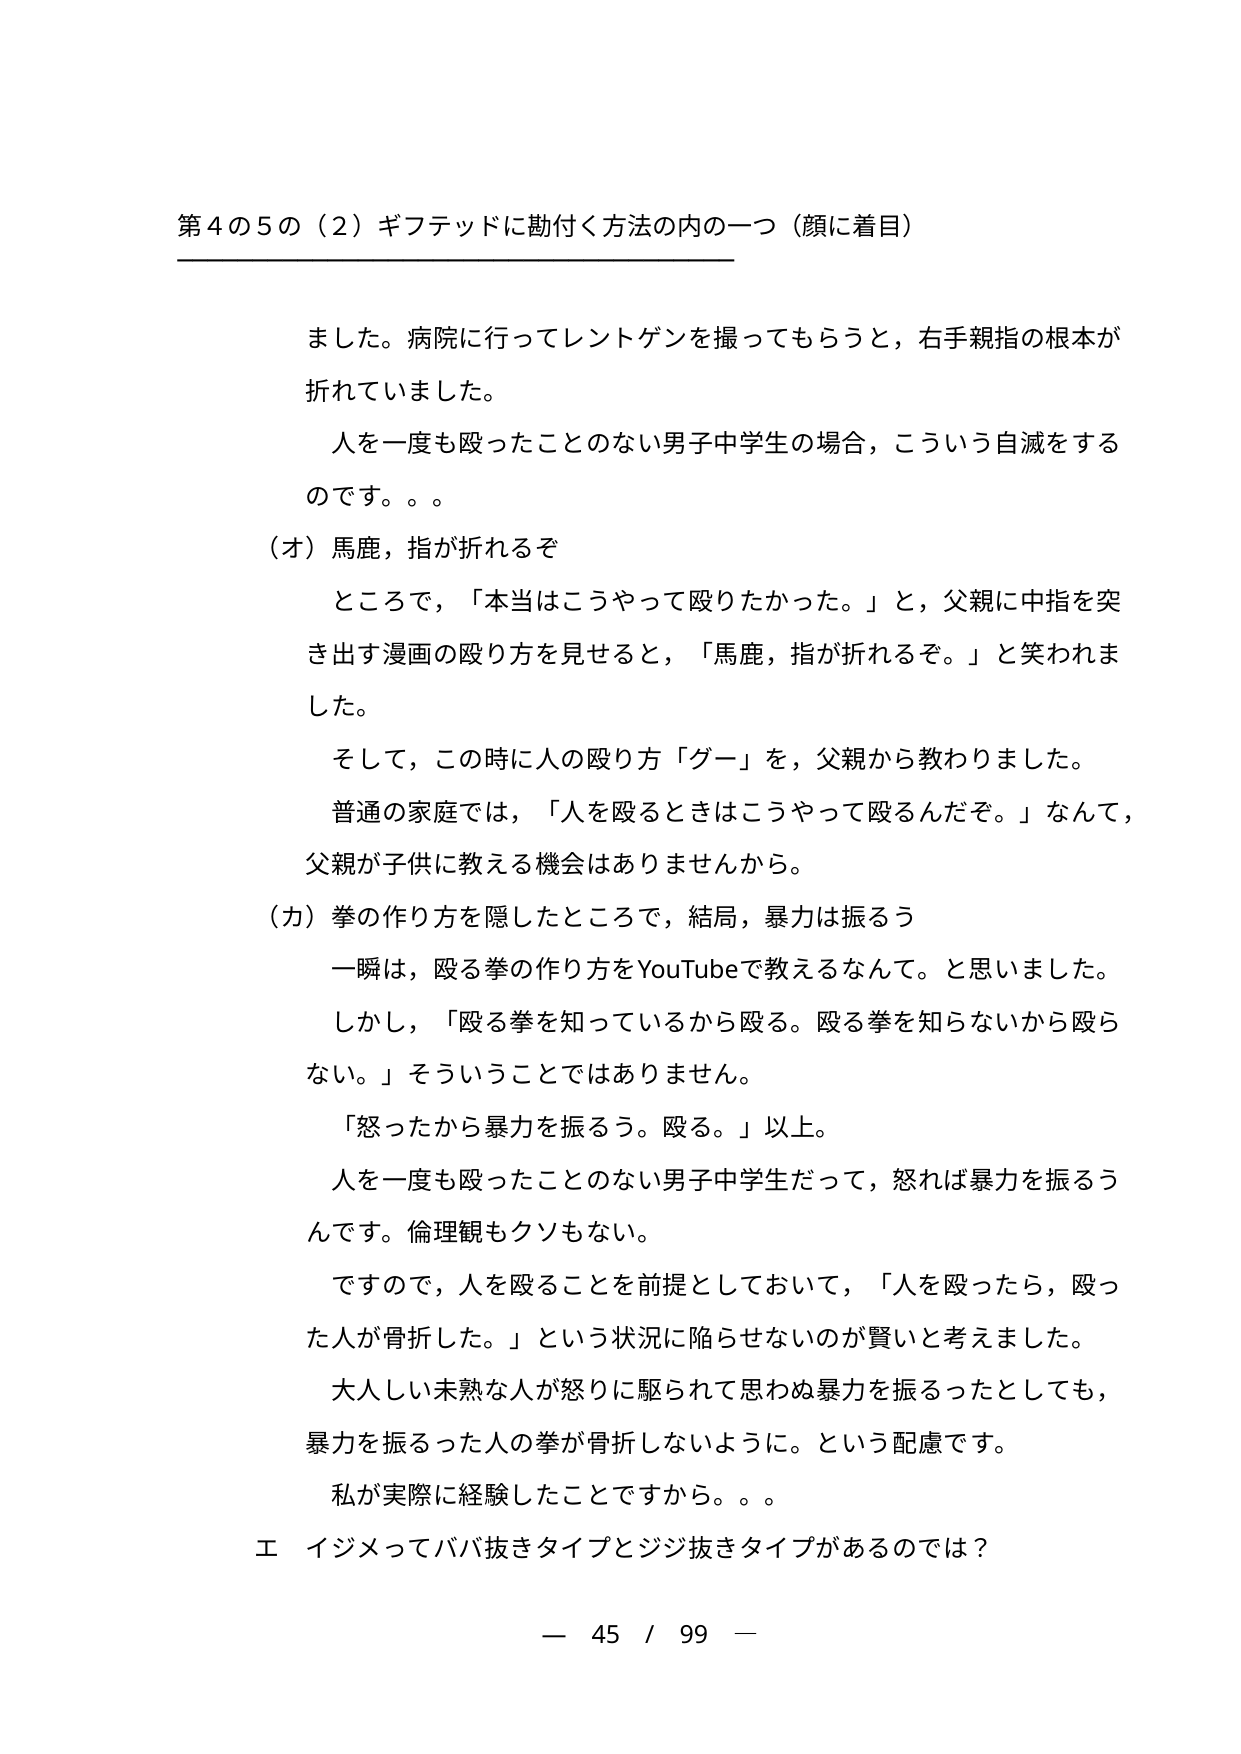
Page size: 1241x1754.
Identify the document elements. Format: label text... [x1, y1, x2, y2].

text 普通の家庭では，「人を殴るときはこうやって殴るんだぞ。」なんて，父親が子供に教える機会はありませんから。 [287, 784, 1122, 889]
subtitle 馬鹿，指が折れるぞ [243, 521, 1122, 573]
subtitle 拳の作り方を隠したところで，結局，暴力は振るう [243, 889, 1122, 942]
text 人を一度も殴ったことのない男子中学生の場合，こういう自滅をするのです。。。 [287, 416, 1122, 521]
subtitle イジメってババ抜きタイプとジジ抜きタイプがあるのでは？ [243, 1520, 1122, 1573]
text しかし，「殴る拳を知っているから殴る。殴る拳を知らないから殴らない。」そういうことではありません。 [287, 994, 1122, 1099]
text 大人しい未熟な人が怒りに駆られて思わぬ暴力を振るったとしても，暴力を振るった人の拳が骨折しないように。という配慮です。 [287, 1362, 1122, 1468]
text 「怒ったから暴力を振るう。殴る。」以上。 [287, 1099, 1122, 1152]
text 一瞬は，殴る拳の作り方をYouTubeで教えるなんて。と思いました。 [287, 942, 1122, 994]
text 人を一度も殴ったことのない男子中学生だって，怒れば暴力を振るうんです。倫理観もクソもない。 [287, 1152, 1122, 1257]
text ところで，「本当はこうやって殴りたかった。」と，父親に中指を突き出す漫画の殴り方を見せると，「馬鹿，指が折れるぞ。」と笑われました。 [287, 573, 1122, 731]
text ました。病院に行ってレントゲンを撮ってもらうと，右手親指の根本が折れていました。 [287, 310, 1122, 416]
text そして，この時に人の殴り方「グー」を，父親から教わりました。 [287, 731, 1122, 784]
text 私が実際に経験したことですから。。。 [287, 1468, 1122, 1520]
text ですので，人を殴ることを前提としておいて，「人を殴ったら，殴った人が骨折した。」という状況に陥らせないのが賢いと考えました。 [287, 1257, 1122, 1362]
